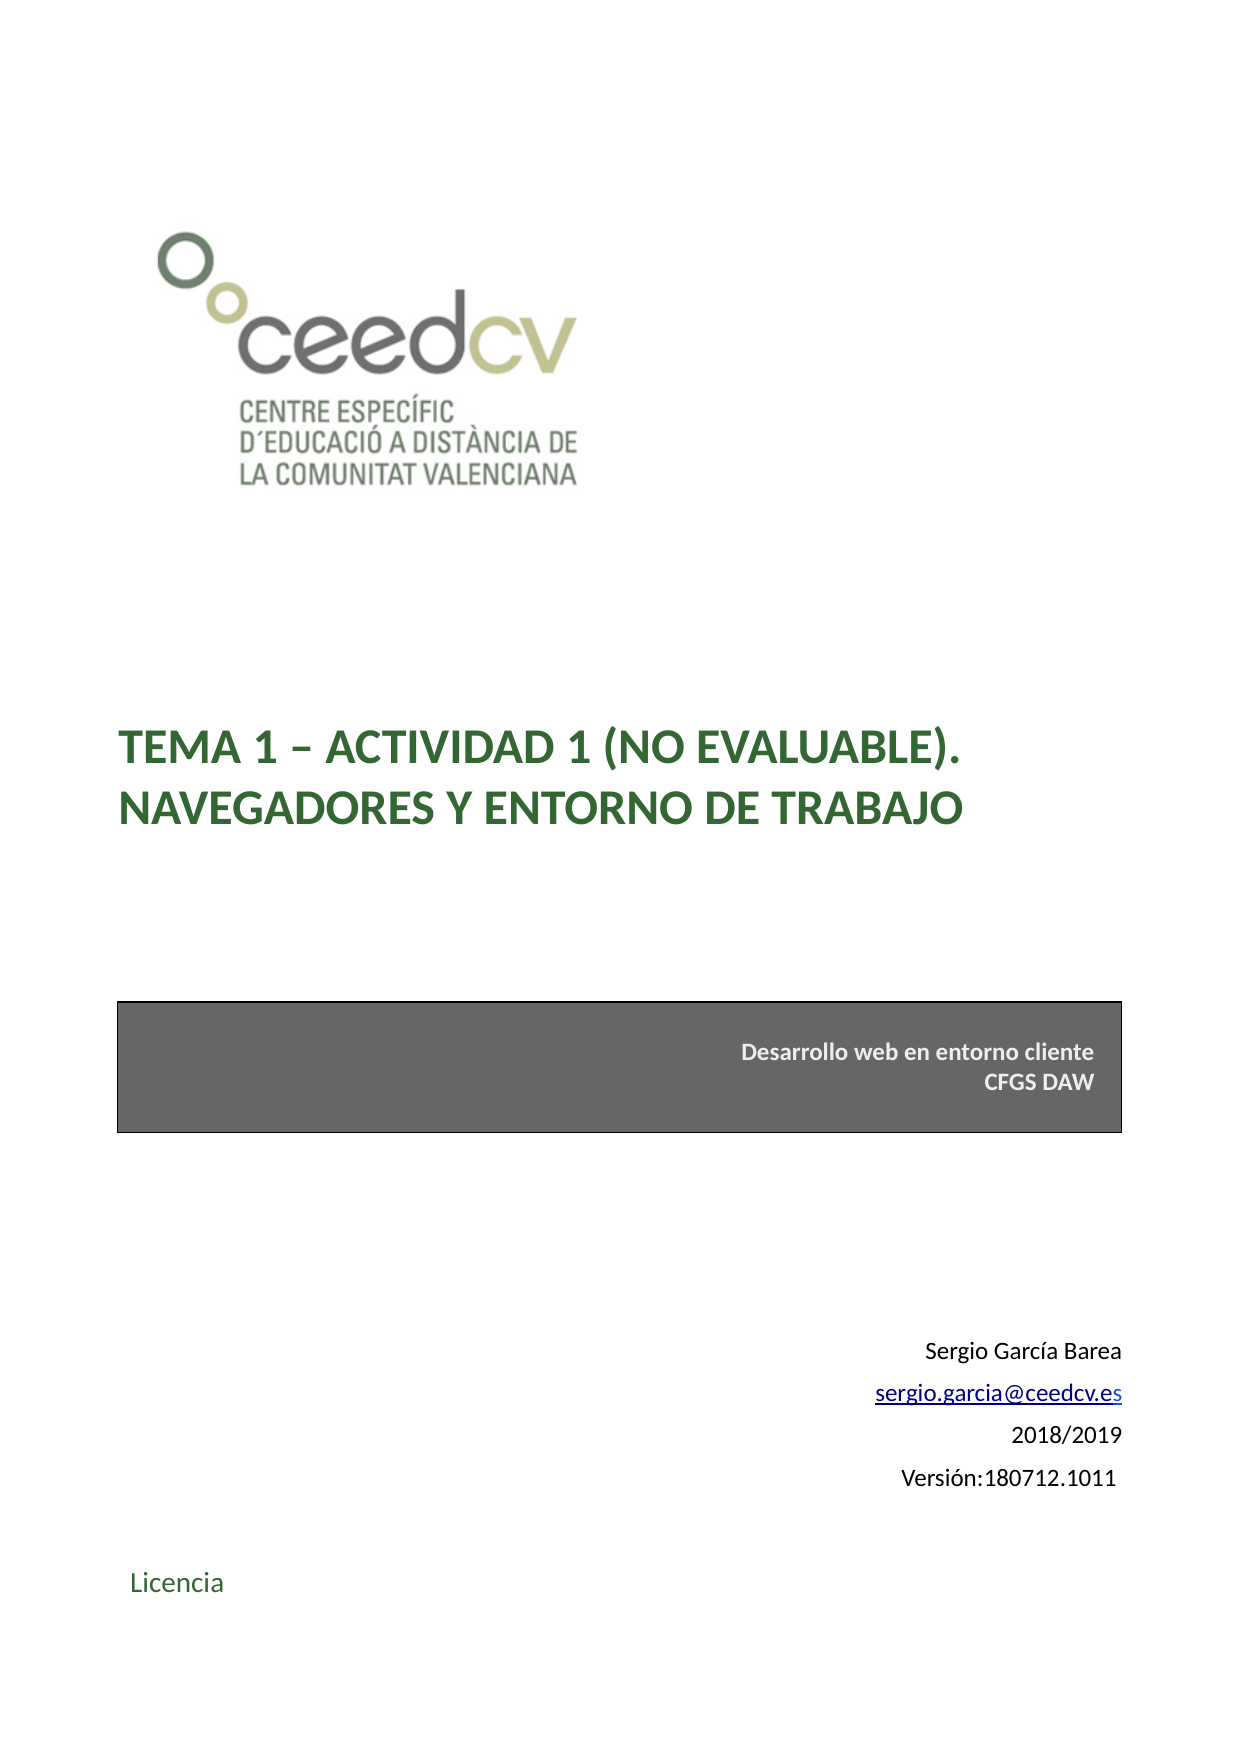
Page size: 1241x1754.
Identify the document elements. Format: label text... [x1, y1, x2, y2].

text TEMA 1 – ACTIVIDAD 1 (No evaluable). [118, 714, 1122, 776]
text sergio.garcia@ceedcv.es [231, 1377, 1122, 1408]
text Sergio García Barea [231, 1335, 1122, 1365]
text Licencia [118, 1564, 1122, 1599]
picture [118, 204, 681, 514]
text 2018/2019 [118, 1420, 1122, 1450]
text Navegadores y entorno de trabajo [118, 776, 1122, 837]
text Desarrollo web en entorno cliente [121, 1036, 1094, 1066]
text CFGS DAW [121, 1066, 1094, 1097]
text Versión:180712.1011 [118, 1462, 1122, 1493]
